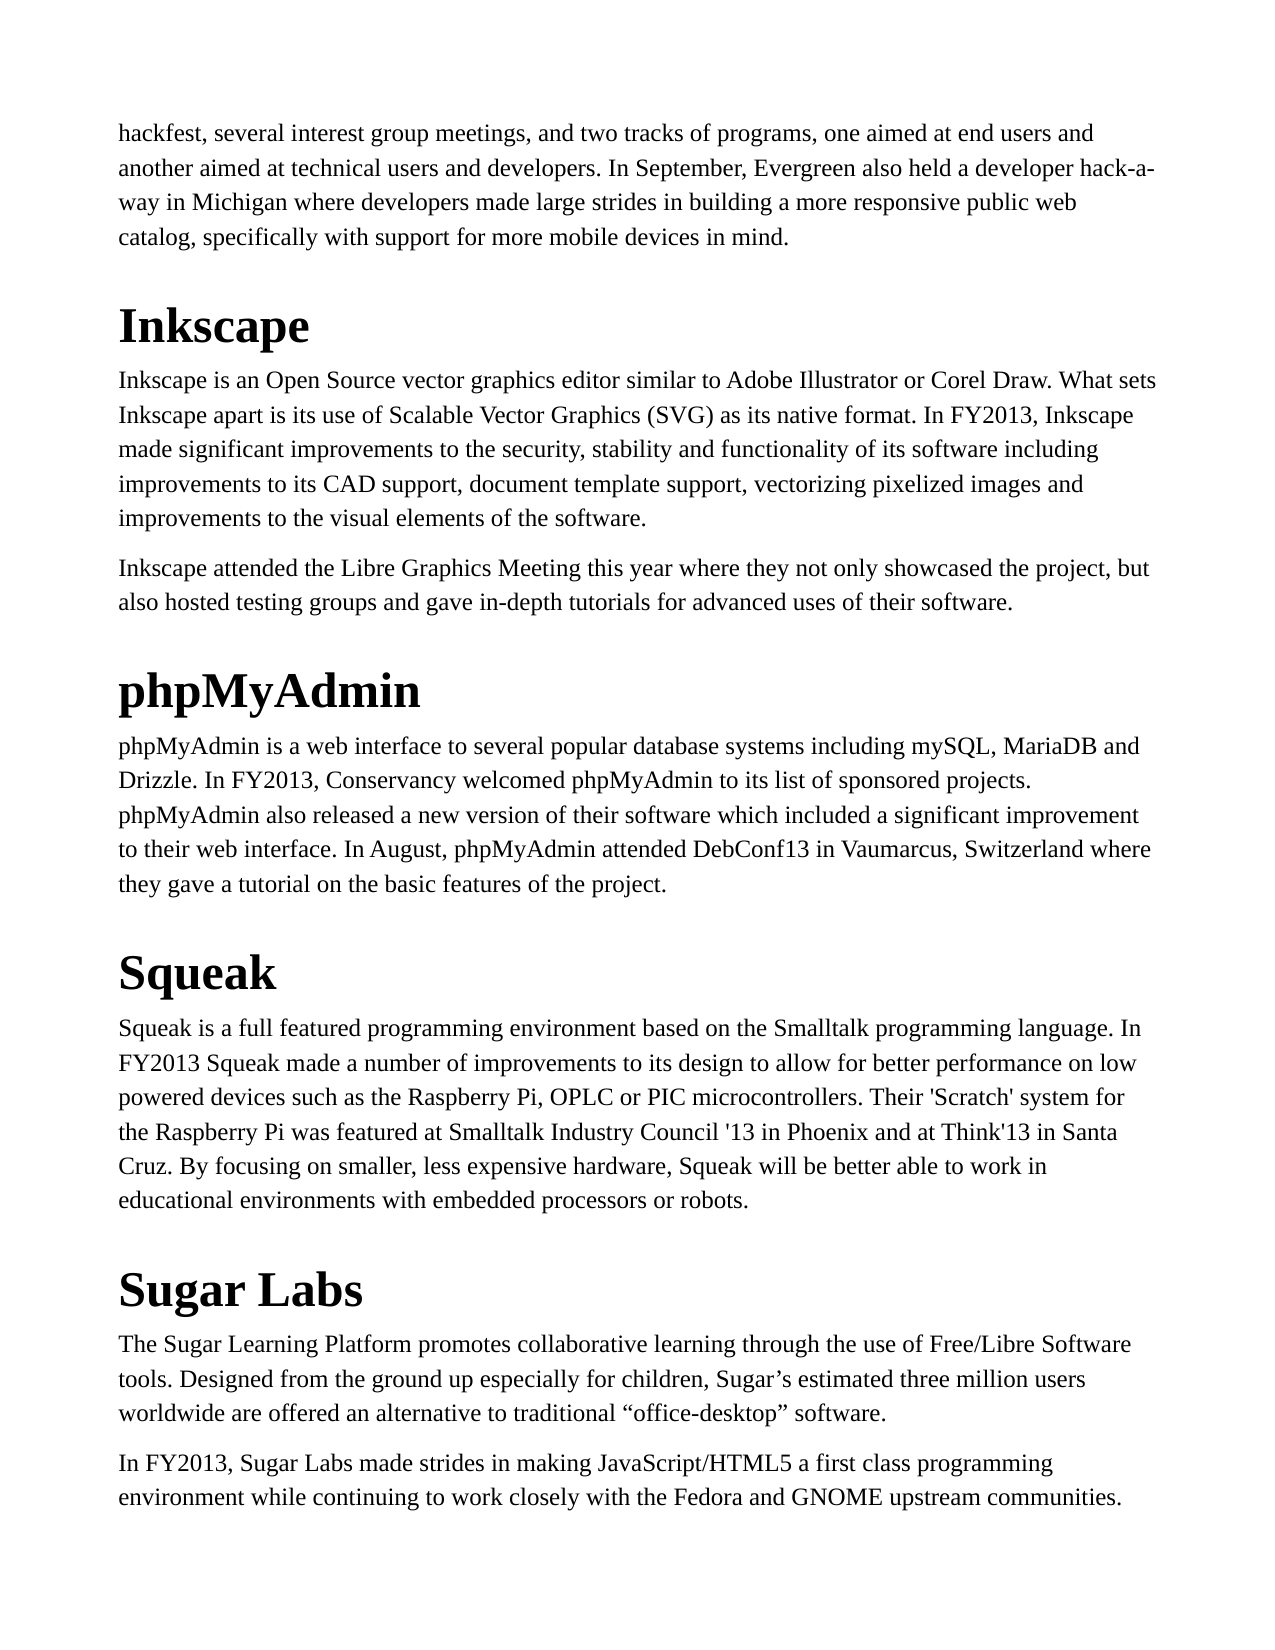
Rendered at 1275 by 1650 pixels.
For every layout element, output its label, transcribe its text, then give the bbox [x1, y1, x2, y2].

subtitle phpMyAdmin [118, 661, 1157, 719]
subtitle Squeak [118, 943, 1157, 1001]
text phpMyAdmin is a web interface to several popular database systems including mySQL, MariaDB and Drizzle. In FY2013, Conservancy welcomed phpMyAdmin to its list of sponsored projects. phpMyAdmin also released a new version of their software which included a significant improvement to their web interface. In August, phpMyAdmin attended DebConf13 in Vaumarcus, Switzerland where they gave a tutorial on the basic features of the project. [118, 731, 1157, 898]
text Inkscape is an Open Source vector graphics editor similar to Adobe Illustrator or Corel Draw. What sets Inkscape apart is its use of Scalable Vector Graphics (SVG) as its native format. In FY2013, Inkscape made significant improvements to the security, stability and functionality of its software including improvements to its CAD support, document template support, vectorizing pixelized images and improvements to the visual elements of the software. [118, 366, 1157, 532]
text In FY2013, Sugar Labs made strides in making JavaScript/HTML5 a first class programming environment while continuing to work closely with the Fedora and GNOME upstream communities. [118, 1448, 1157, 1511]
text hackfest, several interest group meetings, and two tracks of programs, one aimed at end users and another aimed at technical users and developers. In September, Evergreen also held a developer hack-a-way in Michigan where developers made large strides in building a more responsive public web catalog, specifically with support for more mobile devices in mind. [118, 118, 1157, 250]
text Inkscape attended the Libre Graphics Meeting this year where they not only showcased the project, but also hosted testing groups and gave in-depth tutorials for advanced uses of their software. [118, 553, 1157, 616]
text Squeak is a full featured programming environment based on the Smalltalk programming language. In FY2013 Squeak made a number of improvements to its design to allow for better performance on low powered devices such as the Raspberry Pi, OPLC or PIC microcontrollers. Their 'Scratch' system for the Raspberry Pi was featured at Smalltalk Industry Council '13 in Phoenix and at Think'13 in Santa Cruz. By focusing on smaller, less expensive hardware, Squeak will be better able to work in educational environments with embedded processors or robots. [118, 1013, 1157, 1214]
text The Sugar Learning Platform promotes collaborative learning through the use of Free/Libre Software tools. Designed from the ground up especially for children, Sugar’s estimated three million users worldwide are offered an alternative to traditional “office-desktop” software. [118, 1329, 1157, 1427]
subtitle Inkscape [118, 296, 1157, 353]
subtitle Sugar Labs [118, 1259, 1157, 1317]
